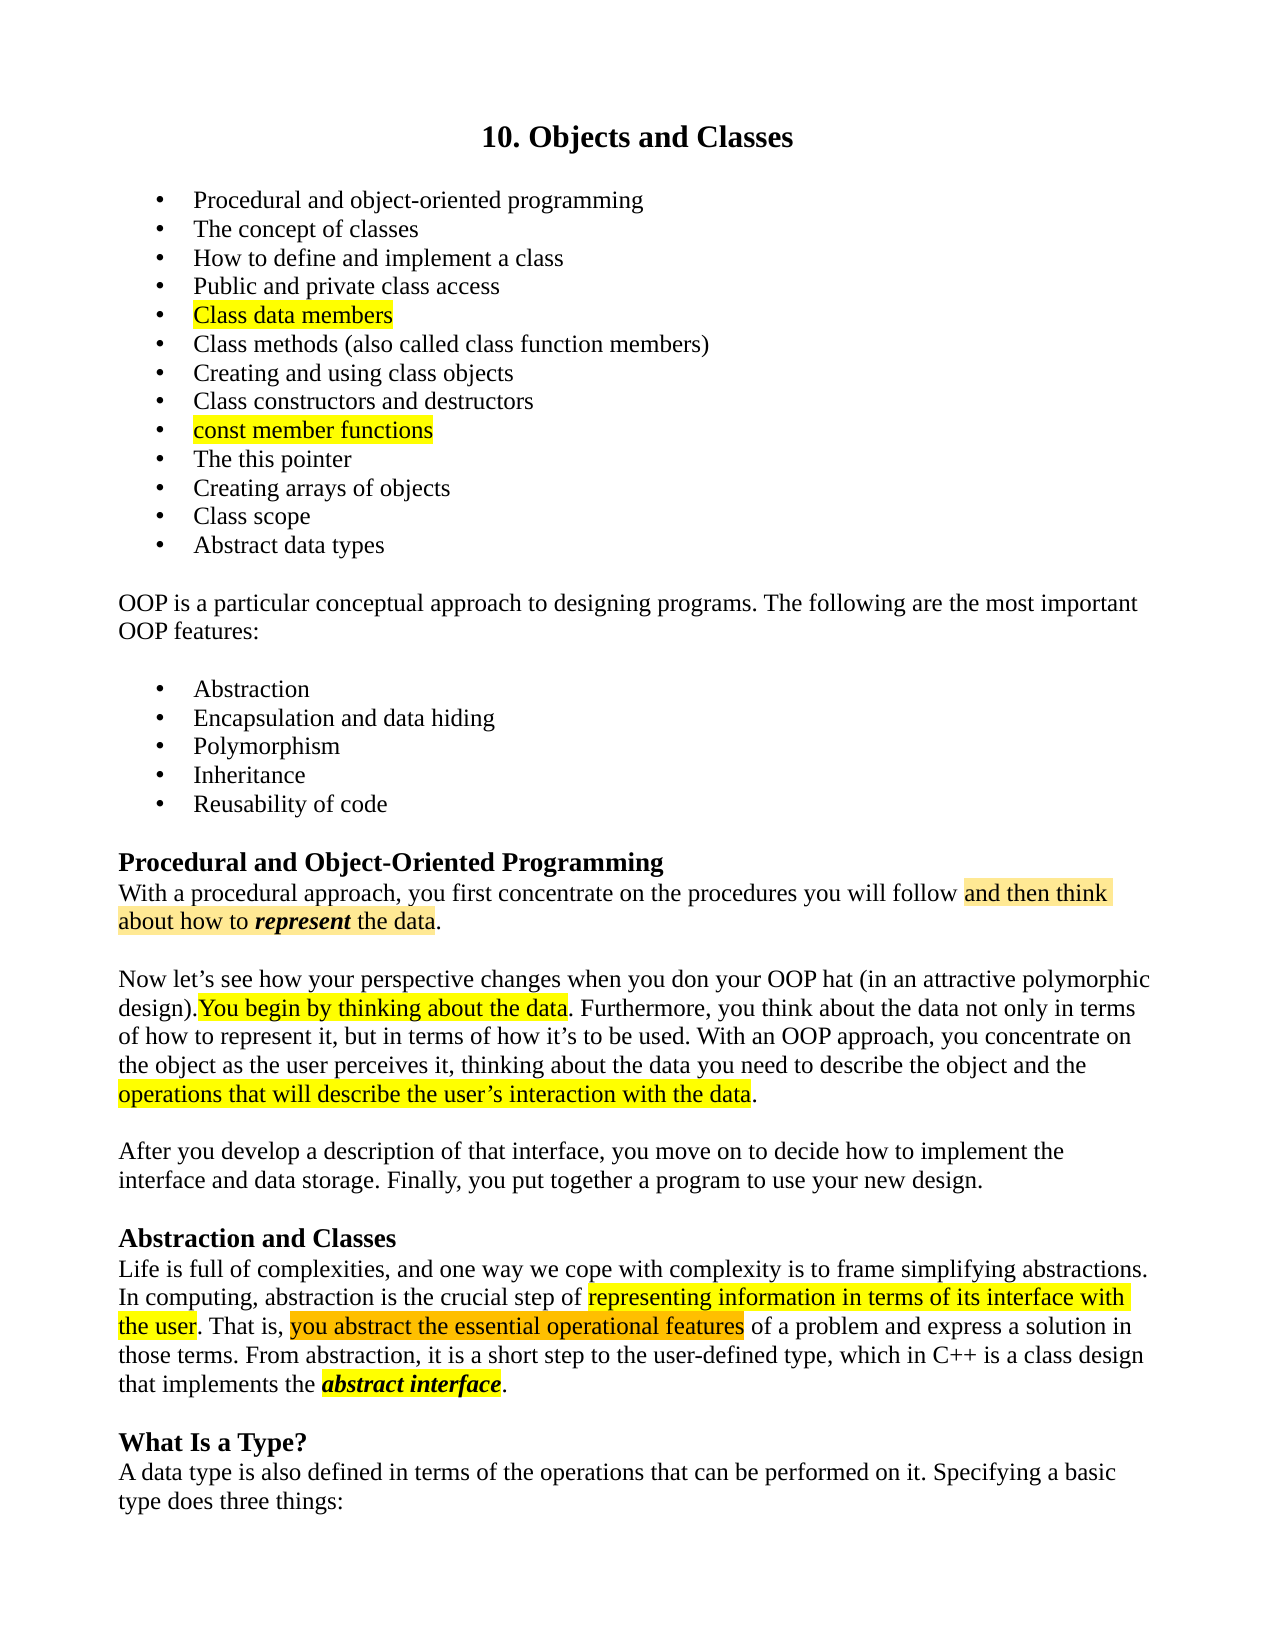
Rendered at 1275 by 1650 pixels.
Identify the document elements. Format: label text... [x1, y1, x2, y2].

list Abstraction [156, 674, 1157, 703]
text Life is full of complexities, and one way we cope with complexity is to frame simplifying abstractions. In computing, abstraction is the crucial step of representing information in terms of its interface with the user. That is, you abstract the essential operational features of a problem and express a solution in those terms. From abstraction, it is a short step to the user-defined type, which in C++ is a class design that implements the abstract interface. [118, 1254, 1157, 1397]
list Encapsulation and data hiding [156, 703, 1157, 731]
list Class scope [156, 501, 1157, 530]
text A data type is also defined in terms of the operations that can be performed on it. Specifying a basic type does three things: [118, 1457, 1157, 1515]
text What Is a Type? [118, 1426, 1157, 1457]
list Abstract data types [156, 530, 1157, 559]
list Class methods (also called class function members) [156, 329, 1157, 358]
list Public and private class access [156, 271, 1157, 300]
list The concept of classes [156, 214, 1157, 243]
list Creating and using class objects [156, 358, 1157, 386]
list The this pointer [156, 444, 1157, 473]
list Class data members [156, 300, 1157, 329]
list Inheritance [156, 760, 1157, 789]
list Class constructors and destructors [156, 386, 1157, 415]
text OOP is a particular conceptual approach to designing programs. The following are the most important OOP features: [118, 588, 1157, 645]
text Abstraction and Classes [118, 1223, 1157, 1254]
text Now let’s see how your perspective changes when you don your OOP hat (in an attractive polymorphic design).You begin by thinking about the data. Furthermore, you think about the data not only in terms of how to represent it, but in terms of how it’s to be used. With an OOP approach, you concentrate on the object as the user perceives it, thinking about the data you need to describe the object and the operations that will describe the user’s interaction with the data. [118, 964, 1157, 1108]
list Procedural and object-oriented programming [156, 185, 1157, 214]
text Procedural and Object-Oriented Programming [118, 846, 1157, 878]
text 10. Objects and Classes [118, 118, 1157, 154]
list Creating arrays of objects [156, 473, 1157, 501]
list Polymorphism [156, 731, 1157, 760]
list Reusability of code [156, 789, 1157, 818]
text After you develop a description of that interface, you move on to decide how to implement the interface and data storage. Finally, you put together a program to use your new design. [118, 1136, 1157, 1194]
list const member functions [156, 415, 1157, 444]
text With a procedural approach, you first concentrate on the procedures you will follow and then think about how to represent the data. [118, 878, 1157, 935]
list How to define and implement a class [156, 243, 1157, 271]
